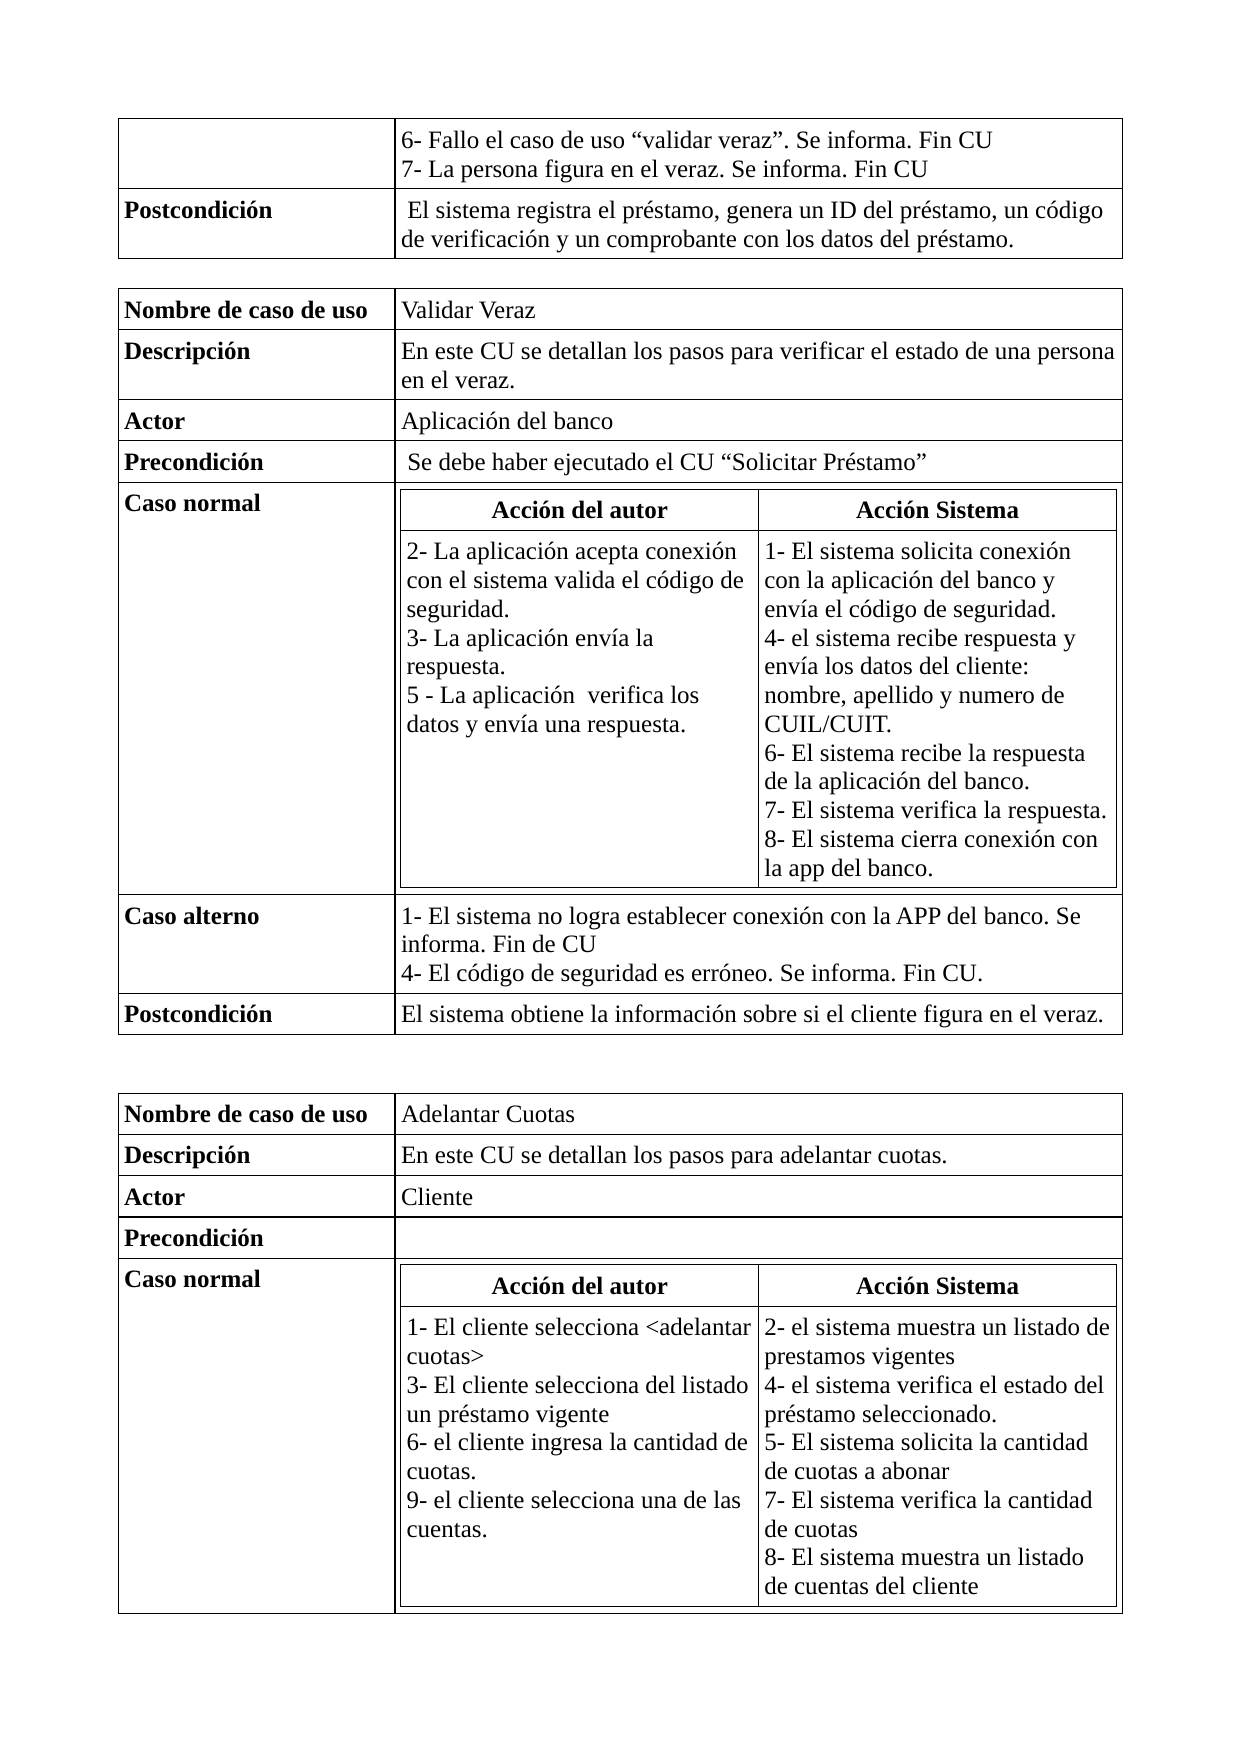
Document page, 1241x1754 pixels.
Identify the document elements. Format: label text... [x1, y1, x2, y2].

table_cell Actor [119, 400, 394, 440]
table_header Validar Veraz [396, 289, 1122, 329]
table_header Acción Sistema [759, 490, 1116, 530]
table_cell Descripción [119, 330, 394, 399]
table_cell Se debe haber ejecutado el CU “Solicitar Préstamo” [396, 441, 1122, 482]
table_header Acción del autor [401, 1265, 758, 1306]
table_cell El sistema registra el préstamo, genera un ID del préstamo, un código de verificación y un comprobante con los datos del préstamo. [396, 189, 1122, 258]
table_cell Aplicación del banco [396, 400, 1122, 440]
table_cell Actor [119, 1176, 394, 1216]
table_header Nombre de caso de uso [119, 289, 394, 329]
table_cell En este CU se detallan los pasos para adelantar cuotas. [396, 1135, 1122, 1175]
table_header Acción del autor [401, 490, 758, 530]
table_cell Caso normal [119, 1259, 394, 1612]
table_cell Cliente [396, 1176, 1122, 1216]
table_cell Caso normal [119, 483, 394, 894]
table_cell 1- El cliente selecciona <adelantar cuotas> 3- El cliente selecciona del listado un préstamo vigente 6- el cliente ingresa la cantidad de cuotas. 9- el cliente selecciona una de las cuentas. [401, 1307, 758, 1606]
table_cell 6- Fallo el caso de uso “validar veraz”. Se informa. Fin CU 7- La persona figura en el veraz. Se informa. Fin CU [396, 119, 1122, 188]
table_cell 1- El sistema no logra establecer conexión con la APP del banco. Se informa. Fin de CU 4- El código de seguridad es erróneo. Se informa. Fin CU. [396, 895, 1122, 993]
table_cell Precondición [119, 441, 394, 482]
table_cell Postcondición [119, 189, 394, 258]
table_cell El sistema obtiene la información sobre si el cliente figura en el veraz. [396, 994, 1122, 1034]
table_cell Caso alterno [119, 895, 394, 993]
table_cell [119, 119, 394, 188]
table_header Adelantar Cuotas [396, 1094, 1122, 1134]
table_cell [396, 1259, 1122, 1612]
table_header Nombre de caso de uso [119, 1094, 394, 1134]
table_cell Precondición [119, 1218, 394, 1258]
table_cell [396, 1218, 1122, 1258]
table_header Acción Sistema [759, 1265, 1116, 1306]
table_cell 2- el sistema muestra un listado de prestamos vigentes 4- el sistema verifica el estado del préstamo seleccionado. 5- El sistema solicita la cantidad de cuotas a abonar 7- El sistema verifica la cantidad de cuotas 8- El sistema muestra un listado de cuentas del cliente [759, 1307, 1116, 1606]
table_cell En este CU se detallan los pasos para verificar el estado de una persona en el veraz. [396, 330, 1122, 399]
table_cell 2- La aplicación acepta conexión con el sistema valida el código de seguridad. 3- La aplicación envía la respuesta. 5 - La aplicación verifica los datos y envía una respuesta. [401, 531, 758, 887]
table_cell Descripción [119, 1135, 394, 1175]
table_cell Postcondición [119, 994, 394, 1034]
table_cell [396, 483, 1122, 894]
table_cell 1- El sistema solicita conexión con la aplicación del banco y envía el código de seguridad. 4- el sistema recibe respuesta y envía los datos del cliente: nombre, apellido y numero de CUIL/CUIT. 6- El sistema recibe la respuesta de la aplicación del banco. 7- El sistema verifica la respuesta. 8- El sistema cierra conexión con la app del banco. [759, 531, 1116, 887]
